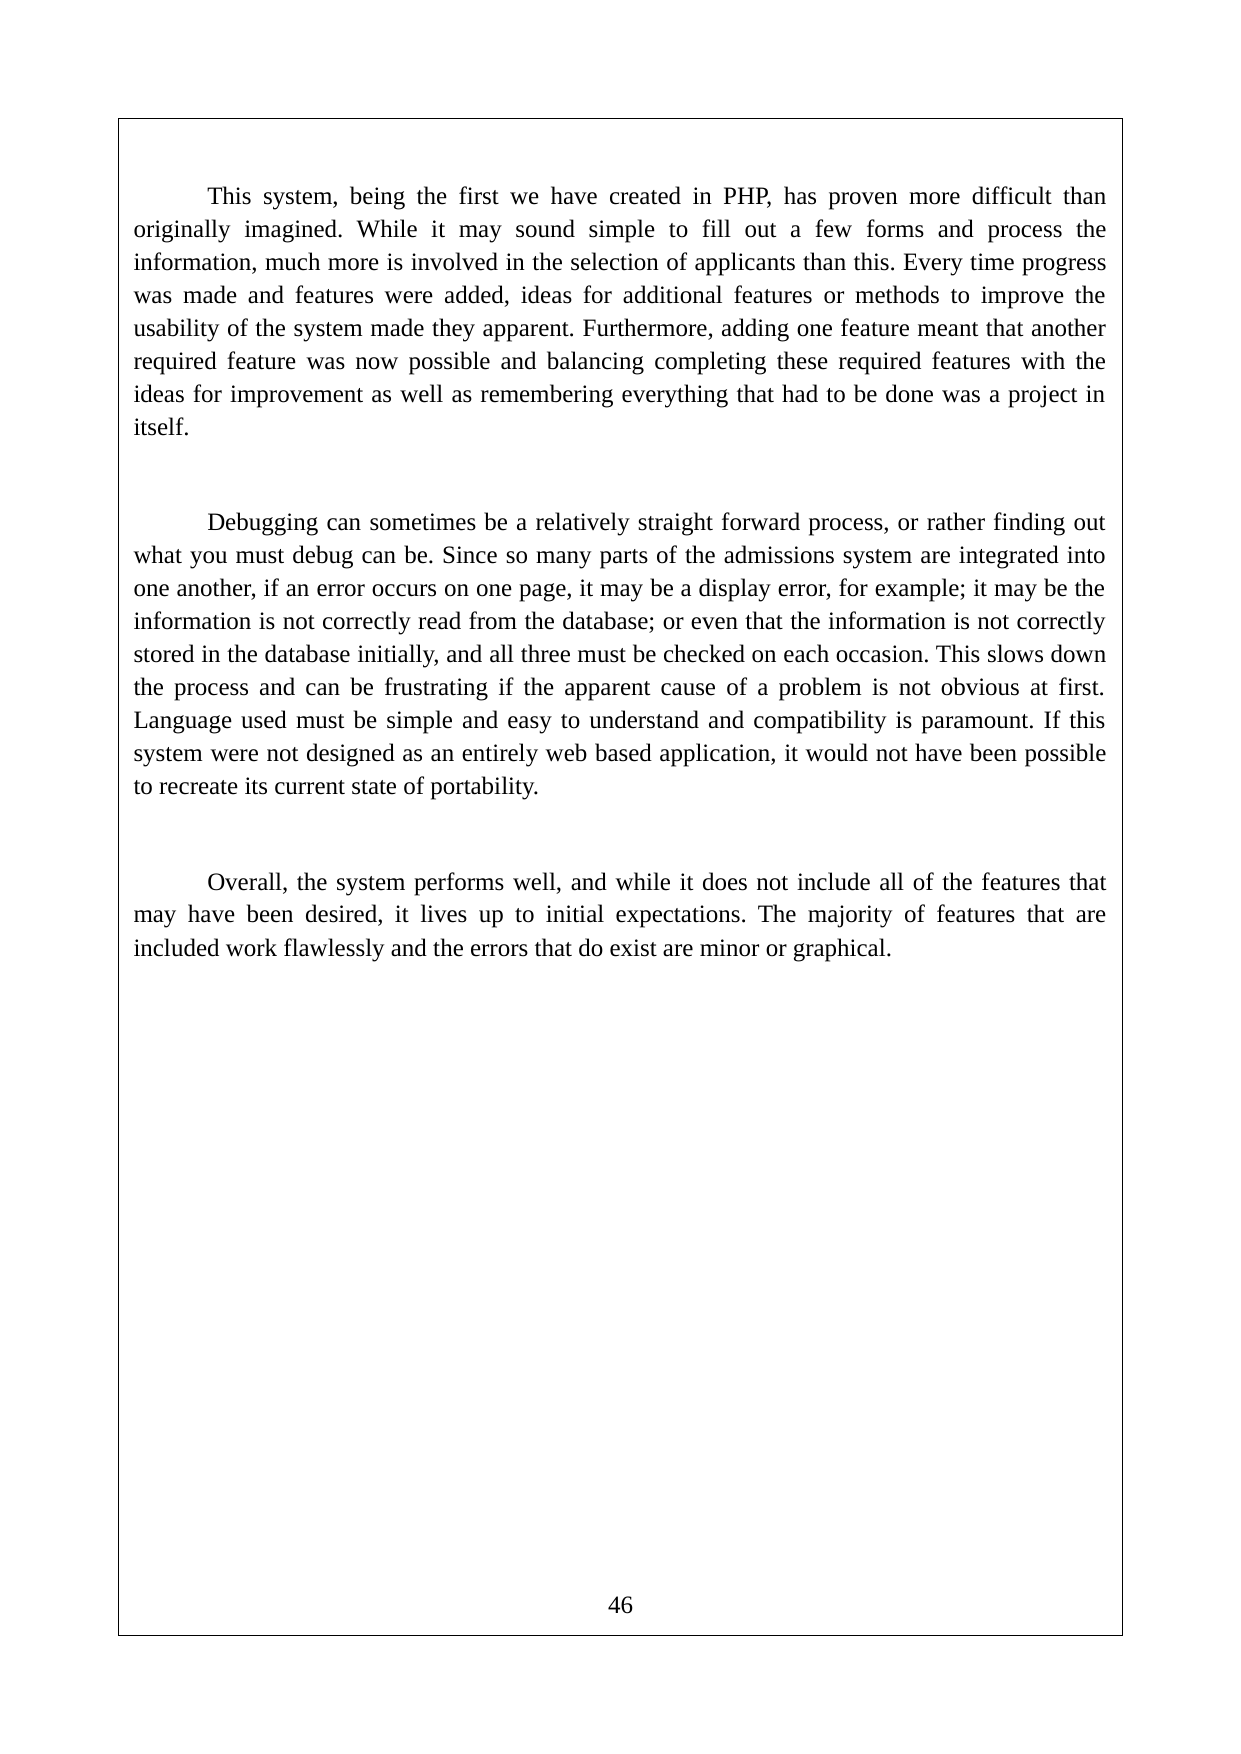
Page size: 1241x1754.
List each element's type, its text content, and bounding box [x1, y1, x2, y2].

text This system, being the first we have created in PHP, has proven more difficult than originally imagined. While it may sound simple to fill out a few forms and process the information, much more is involved in the selection of applicants than this. Every time progress was made and features were added, ideas for additional features or methods to improve the usability of the system made they apparent. Furthermore, adding one feature meant that another required feature was now possible and balancing completing these required features with the ideas for improvement as well as remembering everything that had to be done was a project in itself. [133, 181, 1107, 441]
text Debugging can sometimes be a relatively straight forward process, or rather finding out what you must debug can be. Since so many parts of the admissions system are integrated into one another, if an error occurs on one page, it may be a display error, for example; it may be the information is not correctly read from the database; or even that the information is not correctly stored in the database initially, and all three must be checked on each occasion. This slows down the process and can be frustrating if the apparent cause of a problem is not obvious at first. Language used must be simple and easy to understand and compatibility is paramount. If this system were not designed as an entirely web based application, it would not have been possible to recreate its current state of portability. [133, 507, 1107, 800]
text Overall, the system performs well, and while it does not include all of the features that may have been desired, it lives up to initial expectations. The majority of features that are included work flawlessly and the errors that do exist are minor or graphical. [133, 867, 1107, 961]
